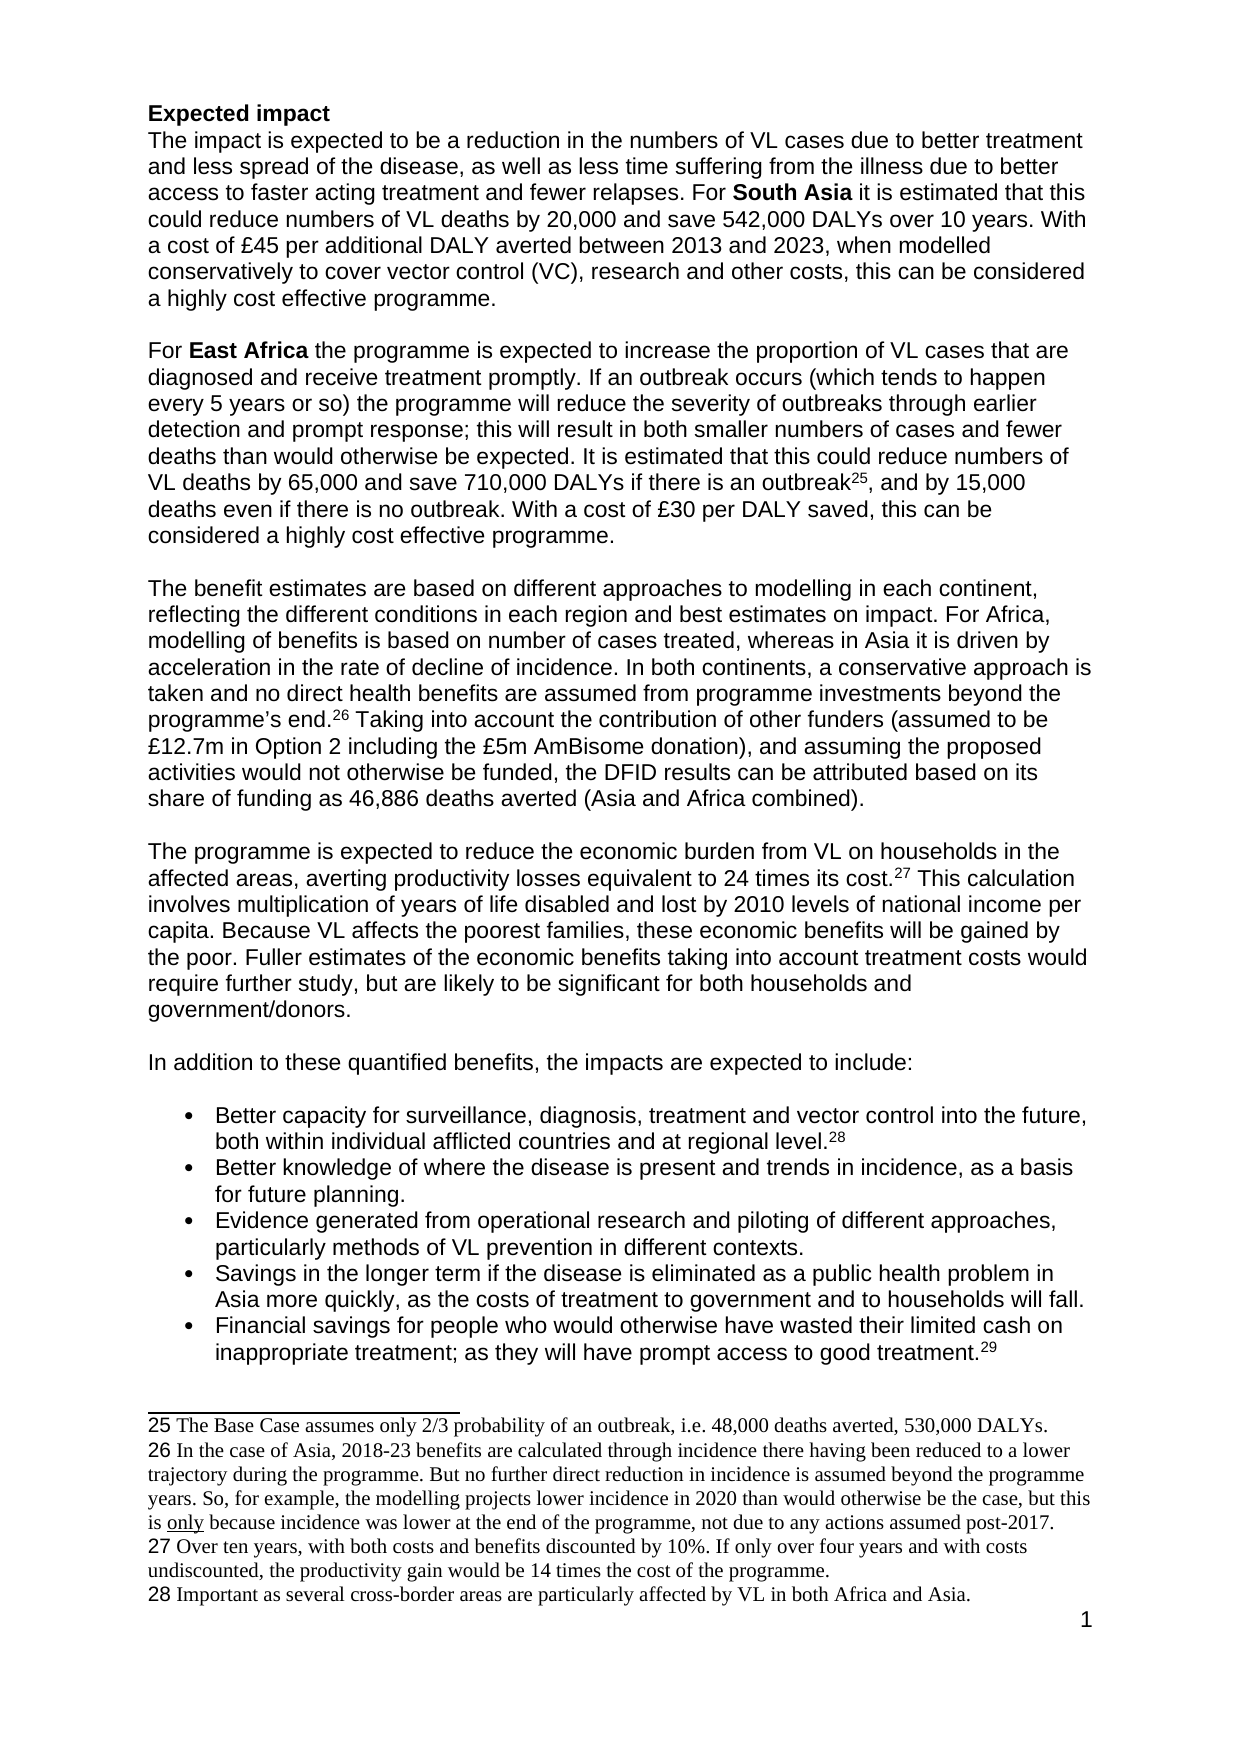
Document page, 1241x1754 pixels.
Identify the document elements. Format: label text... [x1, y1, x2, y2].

text The Base Case assumes only 2/3 probability of an outbreak, i.e. 48,000 deaths averted, 530,000 DALYs. [148, 1413, 1092, 1437]
text For East Africa the programme is expected to increase the proportion of VL cases that are diagnosed and receive treatment promptly. If an outbreak occurs (which tends to happen every 5 years or so) the programme will reduce the severity of outbreaks through earlier detection and prompt response; this will result in both smaller numbers of cases and fewer deaths than would otherwise be expected. It is estimated that this could reduce numbers of VL deaths by 65,000 and save 710,000 DALYs if there is an outbreak, and by 15,000 deaths even if there is no outbreak. With a cost of £30 per DALY saved, this can be considered a highly cost effective programme. [148, 337, 1092, 548]
list Important as several cross-border areas are particularly affected by VL in both Africa and Asia. [148, 1582, 1092, 1606]
text Expected impact [148, 100, 1092, 127]
list Savings in the longer term if the disease is eliminated as a public health problem in Asia more quickly, as the costs of treatment to government and to households will fall. [185, 1260, 1092, 1312]
text The impact is expected to be a reduction in the numbers of VL cases due to better treatment and less spread of the disease, as well as less time suffering from the illness due to better access to faster acting treatment and fewer relapses. For South Asia it is estimated that this could reduce numbers of VL deaths by 20,000 and save 542,000 DALYs over 10 years. With a cost of £45 per additional DALY averted between 2013 and 2023, when modelled conservatively to cover vector control (VC), research and other costs, this can be considered a highly cost effective programme. [148, 127, 1092, 311]
list Financial savings for people who would otherwise have wasted their limited cash on inappropriate treatment; as they will have prompt access to good treatment. [185, 1312, 1092, 1365]
text The benefit estimates are based on different approaches to modelling in each continent, reflecting the different conditions in each region and best estimates on impact. For Africa, modelling of benefits is based on number of cases treated, whereas in Asia it is driven by acceleration in the rate of decline of incidence. In both continents, a conservative approach is taken and no direct health benefits are assumed from programme investments beyond the programme’s end. Taking into account the contribution of other funders (assumed to be £12.7m in Option 2 including the £5m AmBisome donation), and assuming the proposed activities would not otherwise be funded, the DFID results can be attributed based on its share of funding as 46,886 deaths averted (Asia and Africa combined). [148, 574, 1092, 812]
text In addition to these quantified benefits, the impacts are expected to include: [148, 1049, 1092, 1075]
text Over ten years, with both costs and benefits discounted by 10%. If only over four years and with costs undiscounted, the productivity gain would be 14 times the cost of the programme. [148, 1534, 1092, 1582]
list Better capacity for surveillance, diagnosis, treatment and vector control into the future, both within individual afflicted countries and at regional level. [185, 1102, 1092, 1154]
text The programme is expected to reduce the economic burden from VL on households in the affected areas, averting productivity losses equivalent to 24 times its cost. This calculation involves multiplication of years of life disabled and lost by 2010 levels of national income per capita. Because VL affects the poorest families, these economic benefits will be gained by the poor. Fuller estimates of the economic benefits taking into account treatment costs would require further study, but are likely to be significant for both households and government/donors. [148, 838, 1092, 1023]
list Evidence generated from operational research and piloting of different approaches, particularly methods of VL prevention in different contexts. [185, 1207, 1092, 1260]
list Better knowledge of where the disease is present and trends in incidence, as a basis for future planning. [185, 1154, 1092, 1207]
text In the case of Asia, 2018-23 benefits are calculated through incidence there having been reduced to a lower trajectory during the programme. But no further direct reduction in incidence is assumed beyond the programme years. So, for example, the modelling projects lower incidence in 2020 than would otherwise be the case, but this is only because incidence was lower at the end of the programme, not due to any actions assumed post-2017. [148, 1437, 1092, 1534]
